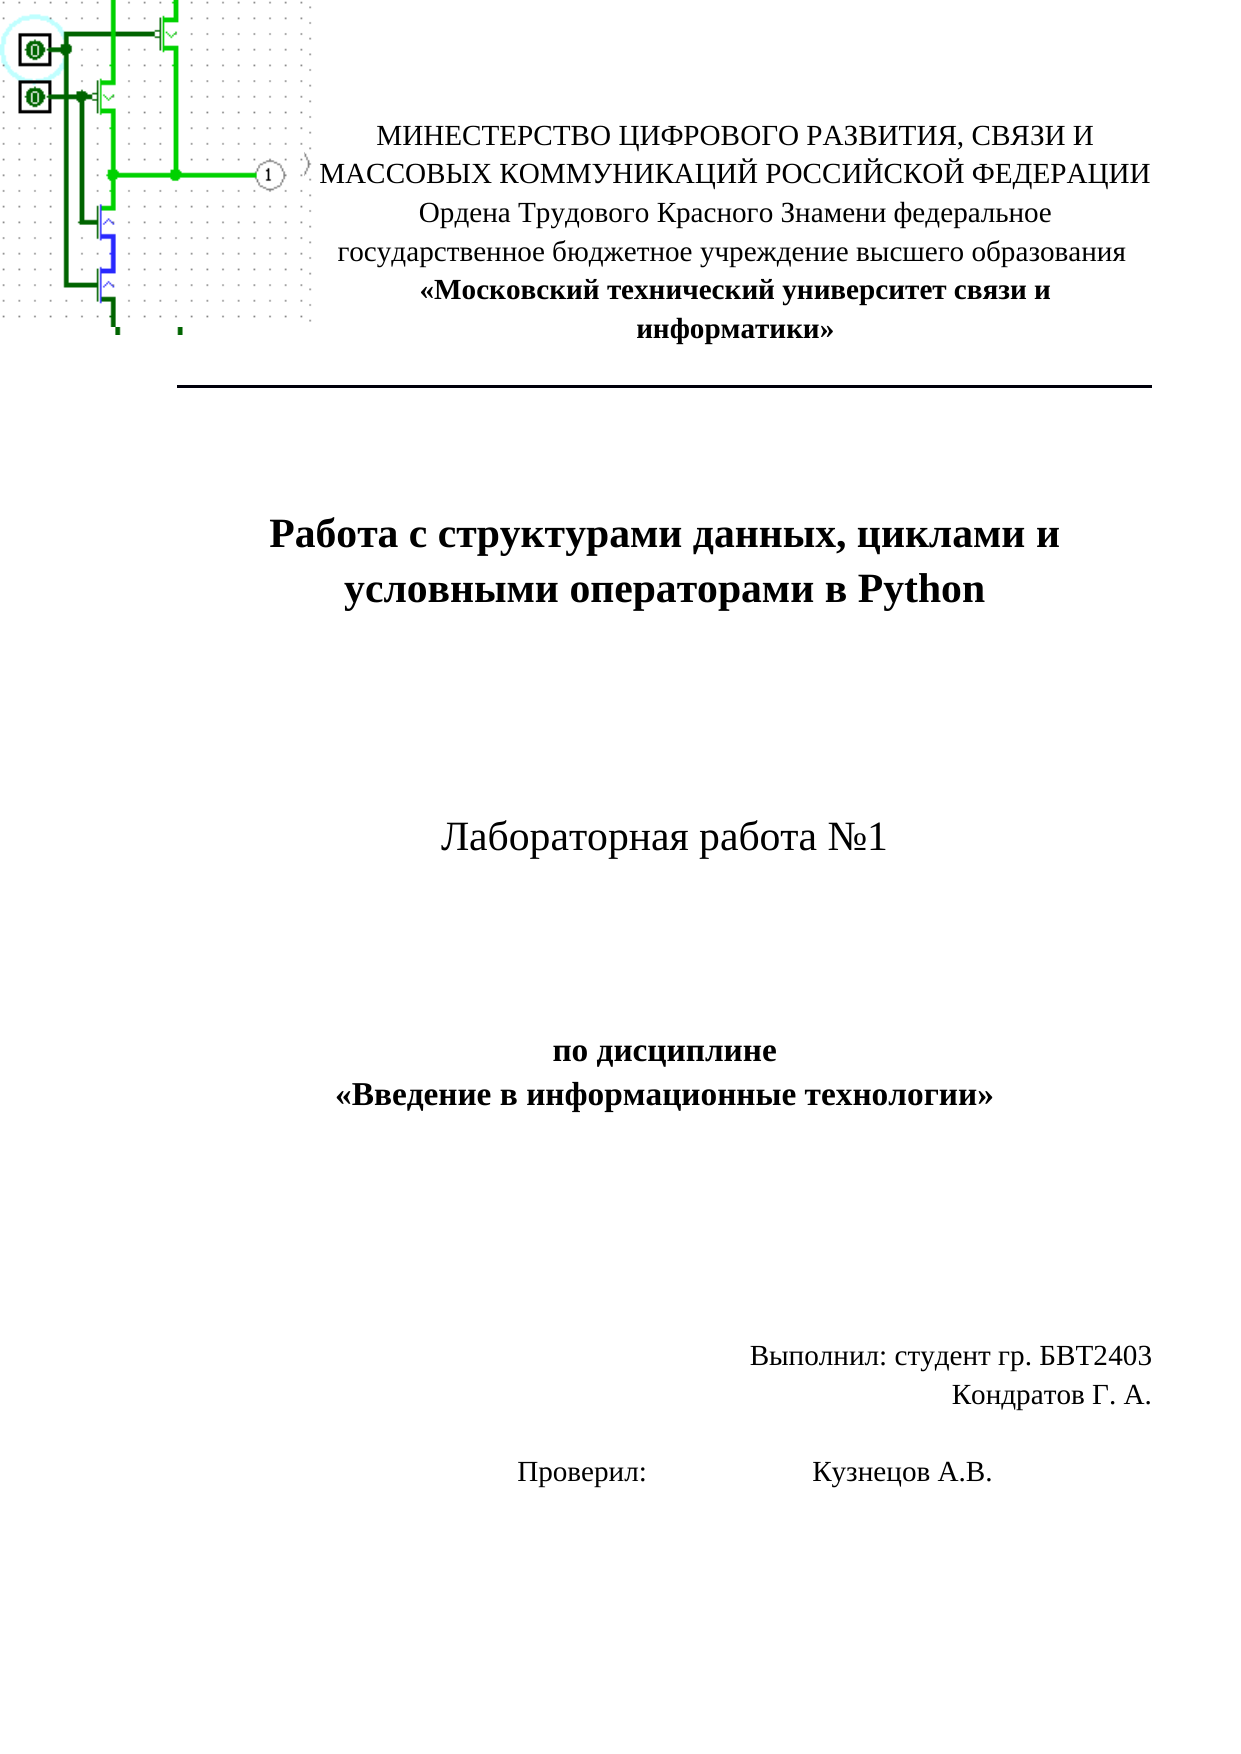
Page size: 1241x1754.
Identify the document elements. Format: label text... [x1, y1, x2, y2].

text Лабораторная работа №1 [177, 812, 1152, 859]
text Выполнил: студент гр. БВТ2403 [177, 1338, 1152, 1372]
text «Московский технический университет связи и информатики» [177, 272, 1152, 344]
text Работа с структурами данных, циклами и условными операторами в Python [177, 509, 1152, 612]
text по дисциплине [177, 1030, 1152, 1068]
text Ордена Трудового Красного Знамени федеральное государственное бюджетное учреждение высшего образования [319, 195, 1152, 267]
text МИНЕСТЕРСТВО ЦИФРОВОГО РАЗВИТИЯ, СВЯЗИ И МАССОВЫХ КОММУНИКАЦИЙ РОССИЙСКОЙ ФЕДЕРАЦИИ [319, 118, 1152, 190]
text Кондратов Г. А. [177, 1377, 1152, 1410]
picture [0, 0, 319, 335]
text Проверил: Кузнецов А.В. [177, 1454, 1152, 1487]
text «Введение в информационные технологии» [177, 1074, 1152, 1112]
